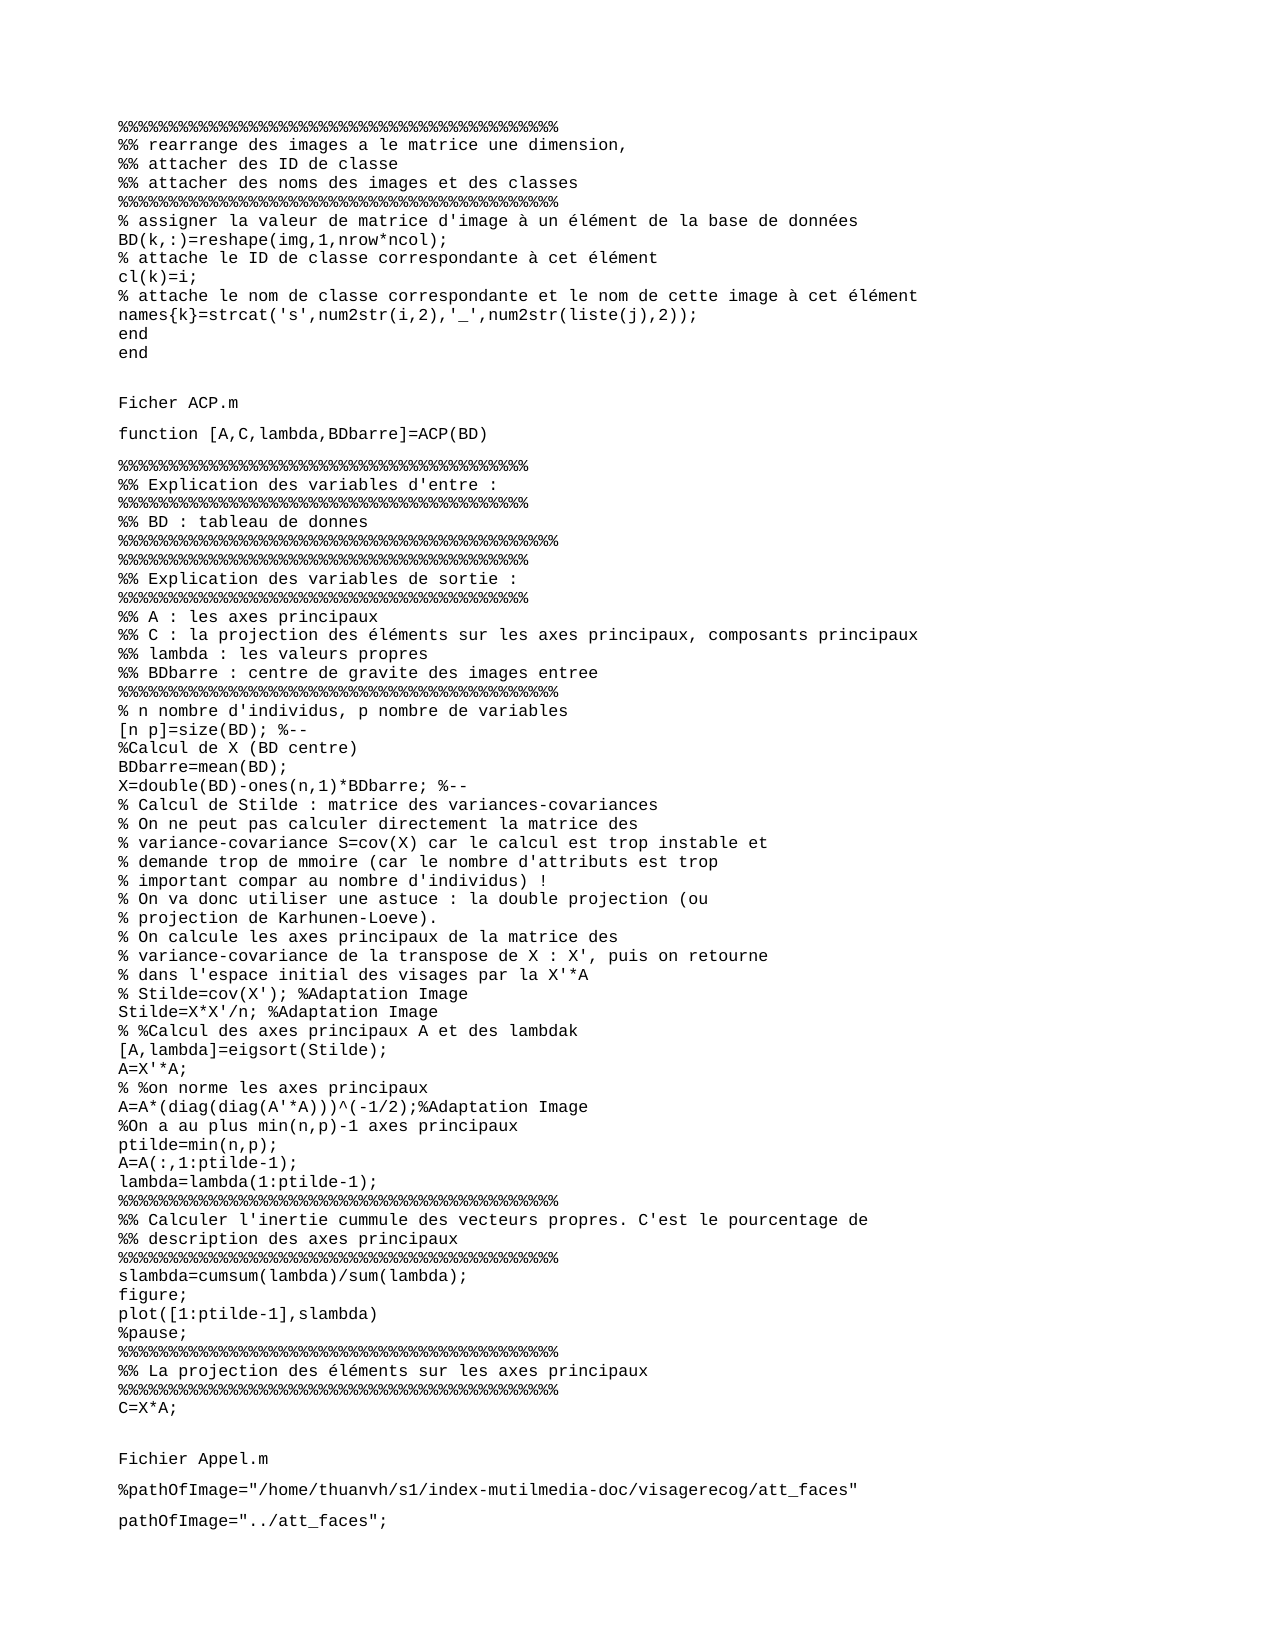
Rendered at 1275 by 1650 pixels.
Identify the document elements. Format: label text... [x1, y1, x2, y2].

text % attache le nom de classe correspondante et le nom de cette image à cet élément [118, 288, 1157, 307]
text % demande trop de mmoire (car le nombre d'attributs est trop [118, 853, 1157, 872]
text A=A(:,1:ptilde-1); [118, 1155, 1157, 1174]
text %%%%%%%%%%%%%%%%%%%%%%%%%%%%%%%%%%%%%%%%%%%% [118, 193, 1157, 212]
text %% rearrange des images a le matrice une dimension, [118, 137, 1157, 156]
text names{k}=strcat('s',num2str(i,2),'_',num2str(liste(j),2)); [118, 307, 1157, 326]
text %%%%%%%%%%%%%%%%%%%%%%%%%%%%%%%%%%%%%%%%%%%% [118, 1249, 1157, 1268]
text lambda=lambda(1:ptilde-1); [118, 1174, 1157, 1193]
text Ficher ACP.m [118, 394, 1157, 413]
text function [A,C,lambda,BDbarre]=ACP(BD) [118, 426, 1157, 445]
text % On calcule les axes principaux de la matrice des [118, 929, 1157, 947]
text figure; [118, 1287, 1157, 1306]
text %Calcul de X (BD centre) [118, 740, 1157, 759]
text %% lambda : les valeurs propres [118, 646, 1157, 665]
text Stilde=X*X'/n; %Adaptation Image [118, 1004, 1157, 1023]
text %% attacher des ID de classe [118, 156, 1157, 175]
text % Stilde=cov(X'); %Adaptation Image [118, 985, 1157, 1004]
text % n nombre d'individus, p nombre de variables [118, 702, 1157, 721]
text %% Explication des variables d'entre : [118, 476, 1157, 495]
text %%%%%%%%%%%%%%%%%%%%%%%%%%%%%%%%%%%%%%%%%%%% [118, 1381, 1157, 1400]
text %% Calculer l'inertie cummule des vecteurs propres. C'est le pourcentage de [118, 1211, 1157, 1230]
text end [118, 326, 1157, 344]
text %%%%%%%%%%%%%%%%%%%%%%%%%%%%%%%%%%%%%%%%%%%% [118, 118, 1157, 137]
text % variance-covariance S=cov(X) car le calcul est trop instable et [118, 834, 1157, 853]
text % projection de Karhunen-Loeve). [118, 910, 1157, 929]
text %% C : la projection des éléments sur les axes principaux, composants principaux [118, 627, 1157, 646]
text %%%%%%%%%%%%%%%%%%%%%%%%%%%%%%%%%%%%%%%%%%%% [118, 1193, 1157, 1211]
text BDbarre=mean(BD); [118, 759, 1157, 778]
text pathOfImage="../att_faces"; [118, 1513, 1157, 1532]
text % assigner la valeur de matrice d'image à un élément de la base de données [118, 212, 1157, 231]
text A=A*(diag(diag(A'*A)))^(-1/2);%Adaptation Image [118, 1098, 1157, 1117]
text slambda=cumsum(lambda)/sum(lambda); [118, 1268, 1157, 1287]
text end [118, 344, 1157, 363]
text %%%%%%%%%%%%%%%%%%%%%%%%%%%%%%%%%%%%%%%%%%%% [118, 1343, 1157, 1362]
text BD(k,:)=reshape(img,1,nrow*ncol); [118, 231, 1157, 250]
text %% BD : tableau de donnes [118, 514, 1157, 533]
text C=X*A; [118, 1400, 1157, 1419]
text % On ne peut pas calculer directement la matrice des [118, 816, 1157, 834]
text %%%%%%%%%%%%%%%%%%%%%%%%%%%%%%%%%%%%%%%%%%%% [118, 533, 1157, 552]
text ptilde=min(n,p); [118, 1136, 1157, 1155]
text %% attacher des noms des images et des classes [118, 175, 1157, 193]
text %pause; [118, 1324, 1157, 1343]
text %pathOfImage="/home/thuanvh/s1/index-mutilmedia-doc/visagerecog/att_faces" [118, 1482, 1157, 1500]
text cl(k)=i; [118, 269, 1157, 288]
text % Calcul de Stilde : matrice des variances-covariances [118, 797, 1157, 816]
text % %on norme les axes principaux [118, 1079, 1157, 1098]
text %% Explication des variables de sortie : [118, 570, 1157, 589]
text X=double(BD)-ones(n,1)*BDbarre; %-- [118, 778, 1157, 797]
text %% BDbarre : centre de gravite des images entree [118, 665, 1157, 683]
text %% A : les axes principaux [118, 608, 1157, 627]
text % dans l'espace initial des visages par la X'*A [118, 966, 1157, 985]
text %% description des axes principaux [118, 1230, 1157, 1249]
text %%%%%%%%%%%%%%%%%%%%%%%%%%%%%%%%%%%%%%%%% [118, 495, 1157, 514]
text %On a au plus min(n,p)-1 axes principaux [118, 1117, 1157, 1136]
text plot([1:ptilde-1],slambda) [118, 1306, 1157, 1324]
text % important compar au nombre d'individus) ! [118, 872, 1157, 891]
text %% La projection des éléments sur les axes principaux [118, 1362, 1157, 1381]
text A=X'*A; [118, 1061, 1157, 1079]
text %%%%%%%%%%%%%%%%%%%%%%%%%%%%%%%%%%%%%%%%% [118, 552, 1157, 570]
text %%%%%%%%%%%%%%%%%%%%%%%%%%%%%%%%%%%%%%%%% [118, 457, 1157, 476]
text % variance-covariance de la transpose de X : X', puis on retourne [118, 947, 1157, 966]
text % attache le ID de classe correspondante à cet élément [118, 250, 1157, 269]
text [A,lambda]=eigsort(Stilde); [118, 1042, 1157, 1061]
text [n p]=size(BD); %-- [118, 721, 1157, 740]
text % On va donc utiliser une astuce : la double projection (ou [118, 891, 1157, 910]
text %%%%%%%%%%%%%%%%%%%%%%%%%%%%%%%%%%%%%%%%%%%% [118, 683, 1157, 702]
text % %Calcul des axes principaux A et des lambdak [118, 1023, 1157, 1042]
text Fichier Appel.m [118, 1450, 1157, 1469]
text %%%%%%%%%%%%%%%%%%%%%%%%%%%%%%%%%%%%%%%%% [118, 589, 1157, 608]
